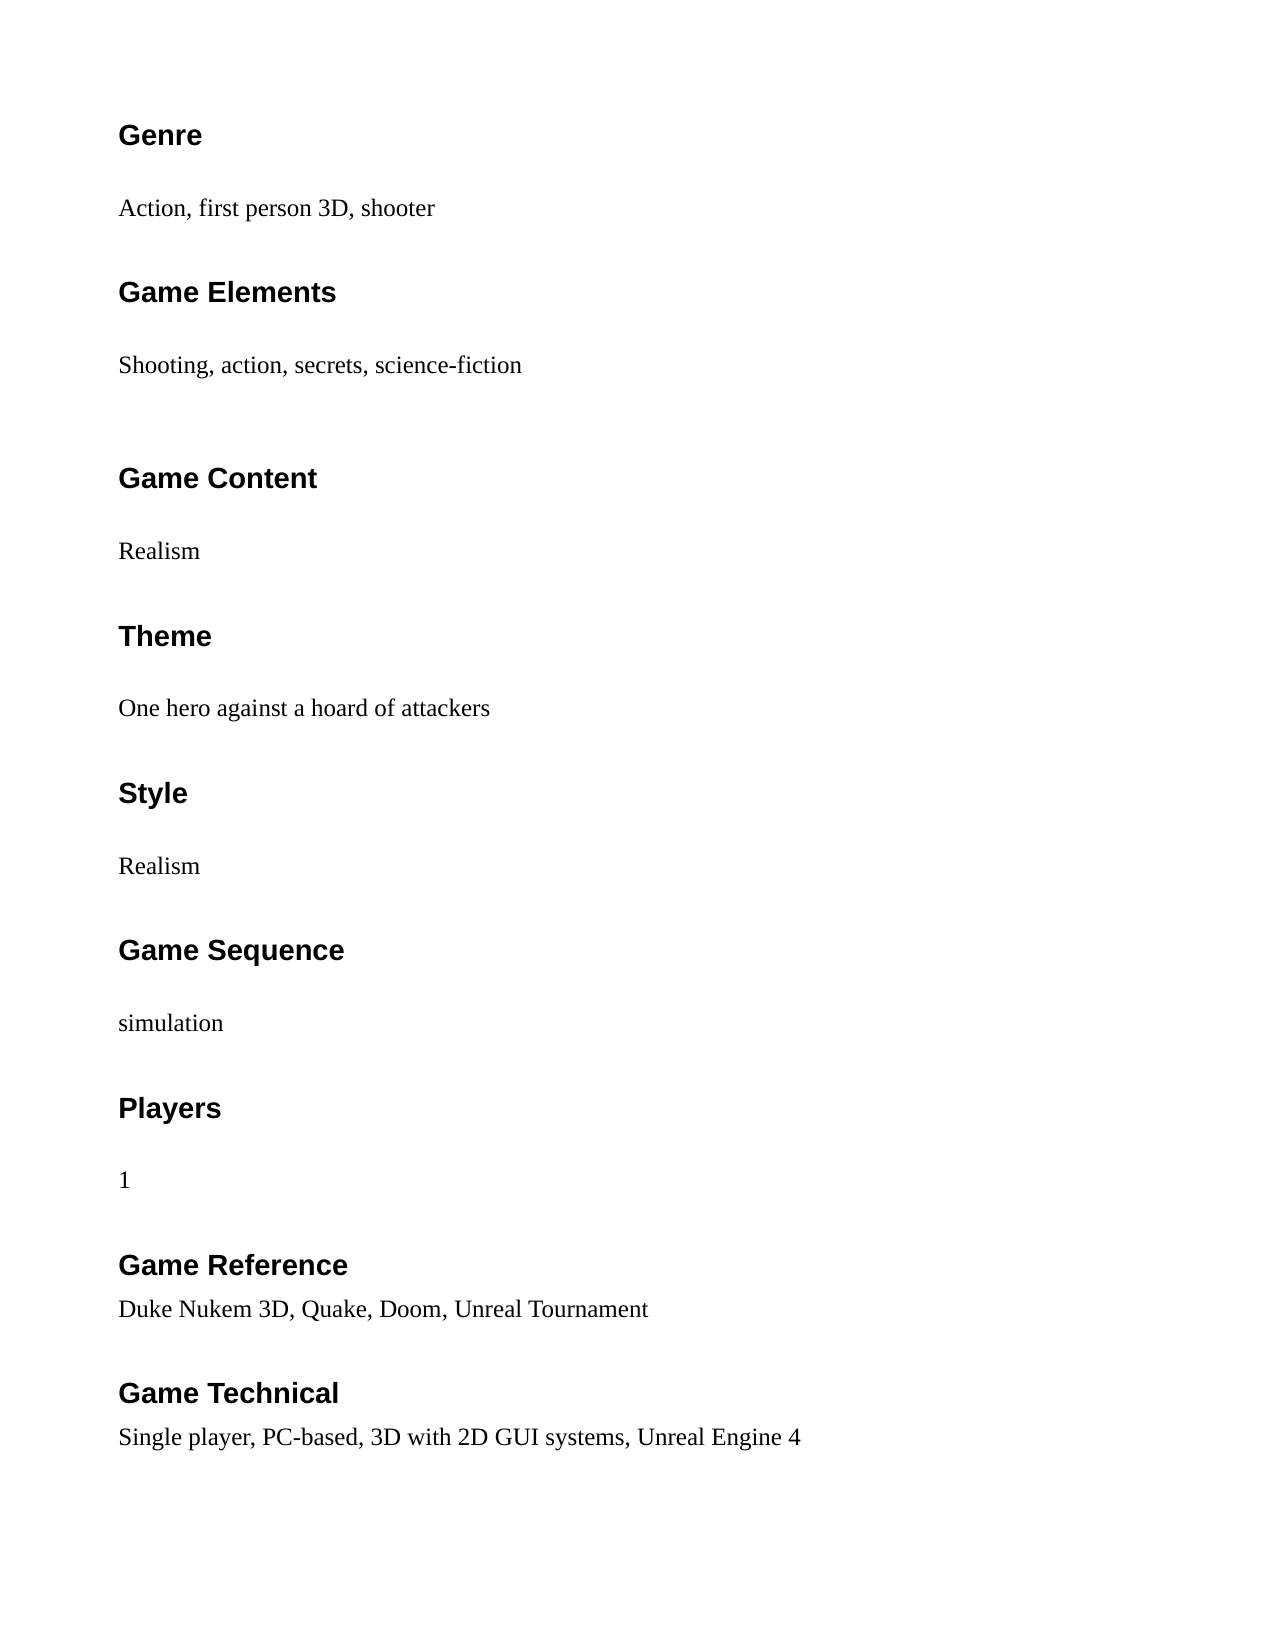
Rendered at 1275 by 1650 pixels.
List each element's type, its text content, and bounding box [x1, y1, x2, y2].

subtitle Genre [118, 118, 1157, 152]
text Action, first person 3D, shooter [118, 193, 1157, 222]
text simulation [118, 1008, 1157, 1037]
subtitle Game Content [118, 461, 1157, 495]
subtitle Game Reference [118, 1248, 1157, 1281]
text 1 [118, 1165, 1157, 1194]
text Duke Nukem 3D, Quake, Doom, Unreal Tournament [118, 1294, 1157, 1323]
text Single player, PC-based, 3D with 2D GUI systems, Unreal Engine 4 [118, 1422, 1157, 1451]
subtitle Game Technical [118, 1376, 1157, 1410]
text One hero against a hoard of attackers [118, 693, 1157, 722]
subtitle Theme [118, 619, 1157, 652]
subtitle Players [118, 1091, 1157, 1124]
subtitle Game Sequence [118, 933, 1157, 967]
text Realism [118, 851, 1157, 879]
text Realism [118, 536, 1157, 565]
subtitle Game Elements [118, 275, 1157, 309]
subtitle Style [118, 776, 1157, 809]
text Shooting, action, secrets, science-fiction [118, 350, 1157, 379]
